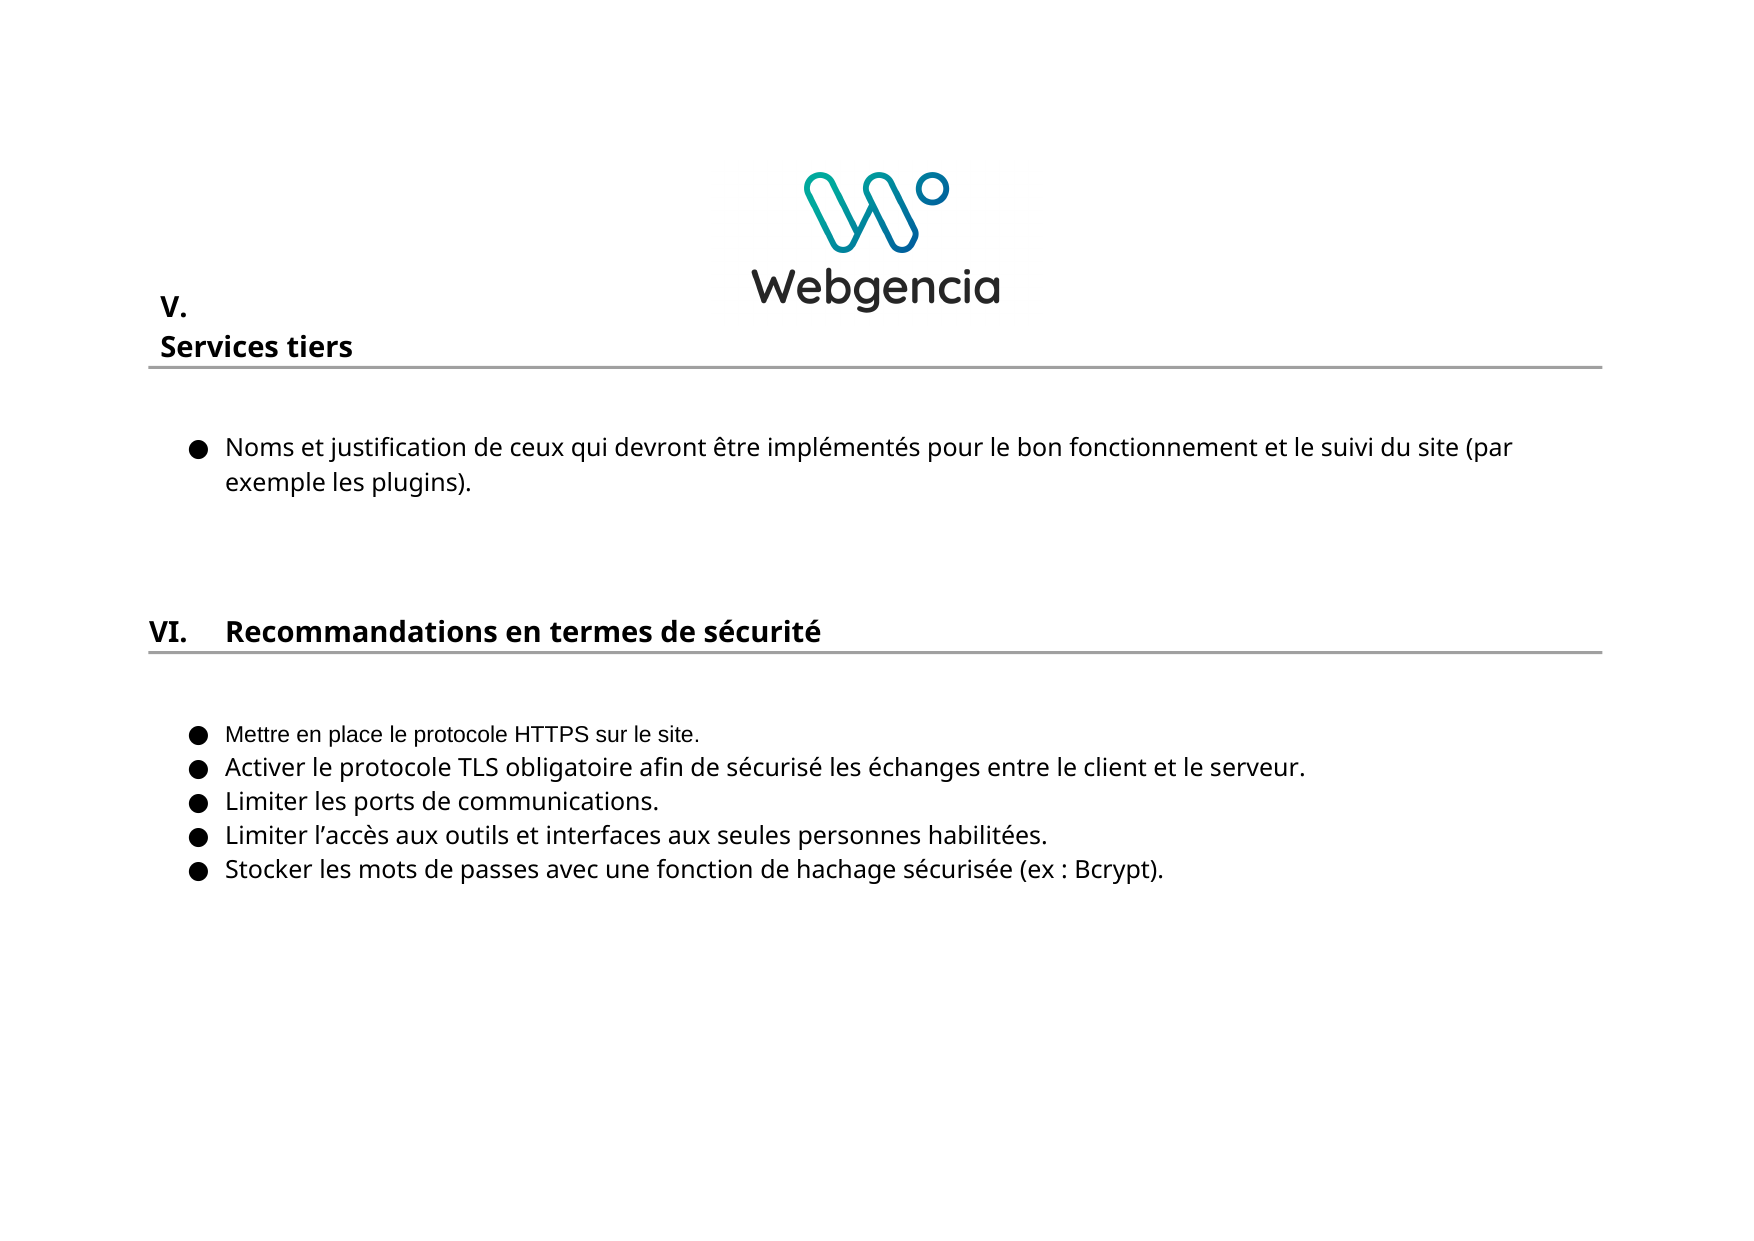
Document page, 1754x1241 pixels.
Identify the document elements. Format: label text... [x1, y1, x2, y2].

list Mettre en place le protocole HTTPS sur le site. [187, 715, 1604, 749]
list Stocker les mots de passes avec une fonction de hachage sécurisée (ex : Bcrypt). [187, 852, 1604, 912]
list Activer le protocole TLS obligatoire afin de sécurisé les échanges entre le client et le serveur. [187, 749, 1604, 783]
list Noms et justification de ceux qui devront être implémentés pour le bon fonctionnement et le suivi du site (par exemple les plugins). [187, 430, 1604, 498]
list Limiter les ports de communications. [187, 783, 1604, 817]
list Limiter l’accès aux outils et interfaces aux seules personnes habilitées. [187, 817, 1604, 852]
picture [710, 160, 1043, 286]
list Services tiers [187, 286, 1604, 366]
list Recommandations en termes de sécurité [187, 611, 1604, 651]
